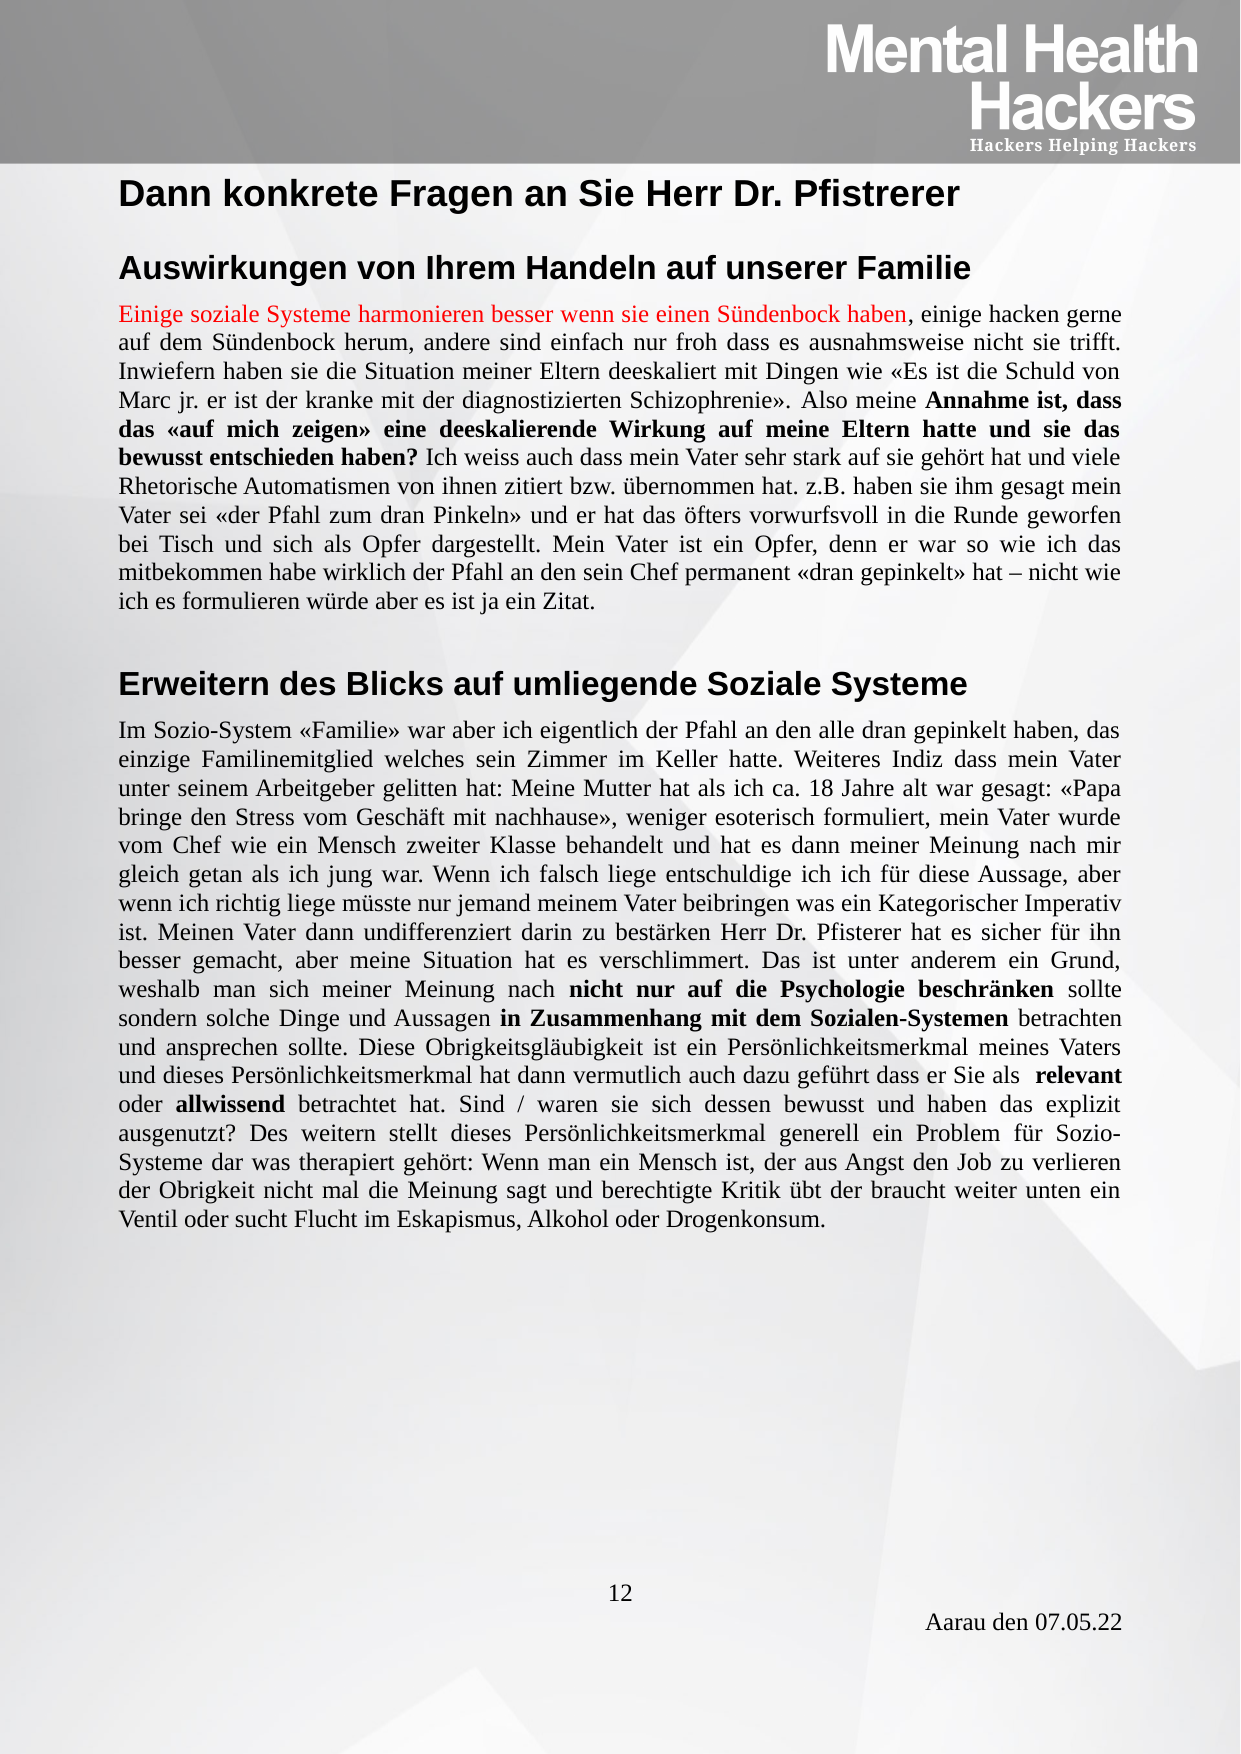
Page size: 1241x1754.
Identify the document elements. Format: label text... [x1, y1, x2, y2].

text Im Sozio-System «Familie» war aber ich eigentlich der Pfahl an den alle dran gepinkelt haben, das einzige Familinemitglied welches sein Zimmer im Keller hatte. Weiteres Indiz dass mein Vater unter seinem Arbeitgeber gelitten hat: Meine Mutter hat als ich ca. 18 Jahre alt war gesagt: «Papa bringe den Stress vom Geschäft mit nachhause», weniger esoterisch formuliert, mein Vater wurde vom Chef wie ein Mensch zweiter Klasse behandelt und hat es dann meiner Meinung nach mir gleich getan als ich jung war. Wenn ich falsch liege entschuldige ich ich für diese Aussage, aber wenn ich richtig liege müsste nur jemand meinem Vater beibringen was ein Kategorischer Imperativ ist. Meinen Vater dann undifferenziert darin zu bestärken Herr Dr. Pfisterer hat es sicher für ihn besser gemacht, aber meine Situation hat es verschlimmert. Das ist unter anderem ein Grund, weshalb man sich meiner Meinung nach nicht nur auf die Psychologie beschränken sollte sondern solche Dinge und Aussagen in Zusammenhang mit dem Sozialen-Systemen betrachten und ansprechen sollte. Diese Obrigkeitsgläubigkeit ist ein Persönlichkeitsmerkmal meines Vaters und dieses Persönlichkeitsmerkmal hat dann vermutlich auch dazu geführt dass er Sie als relevant oder allwissend betrachtet hat. Sind / waren sie sich dessen bewusst und haben das explizit ausgenutzt? Des weitern stellt dieses Persönlichkeitsmerkmal generell ein Problem für Sozio-Systeme dar was therapiert gehört: Wenn man ein Mensch ist, der aus Angst den Job zu verlieren der Obrigkeit nicht mal die Meinung sagt und berechtigte Kritik übt der braucht weiter unten ein Ventil oder sucht Flucht im Eskapismus, Alkohol oder Drogenkonsum. [118, 715, 1122, 1233]
subtitle Auswirkungen von Ihrem Handeln auf unserer Familie [118, 248, 1122, 286]
picture [0, 0, 1241, 1754]
text Einige soziale Systeme harmonieren besser wenn sie einen Sündenbock haben, einige hacken gerne auf dem Sündenbock herum, andere sind einfach nur froh dass es ausnahmsweise nicht sie trifft. Inwiefern haben sie die Situation meiner Eltern deeskaliert mit Dingen wie «Es ist die Schuld von Marc jr. er ist der kranke mit der diagnostizierten Schizophrenie». Also meine Annahme ist, dass das «auf mich zeigen» eine deeskalierende Wirkung auf meine Eltern hatte und sie das bewusst entschieden haben? Ich weiss auch dass mein Vater sehr stark auf sie gehört hat und viele Rhetorische Automatismen von ihnen zitiert bzw. übernommen hat. z.B. haben sie ihm gesagt mein Vater sei «der Pfahl zum dran Pinkeln» und er hat das öfters vorwurfsvoll in die Runde geworfen bei Tisch und sich als Opfer dargestellt. Mein Vater ist ein Opfer, denn er war so wie ich das mitbekommen habe wirklich der Pfahl an den sein Chef permanent «dran gepinkelt» hat – nicht wie ich es formulieren würde aber es ist ja ein Zitat. [118, 299, 1122, 615]
subtitle Erweitern des Blicks auf umliegende Soziale Systeme [118, 664, 1122, 703]
subtitle Dann konkrete Fragen an Sie Herr Dr. Pfistrerer [118, 171, 1122, 214]
